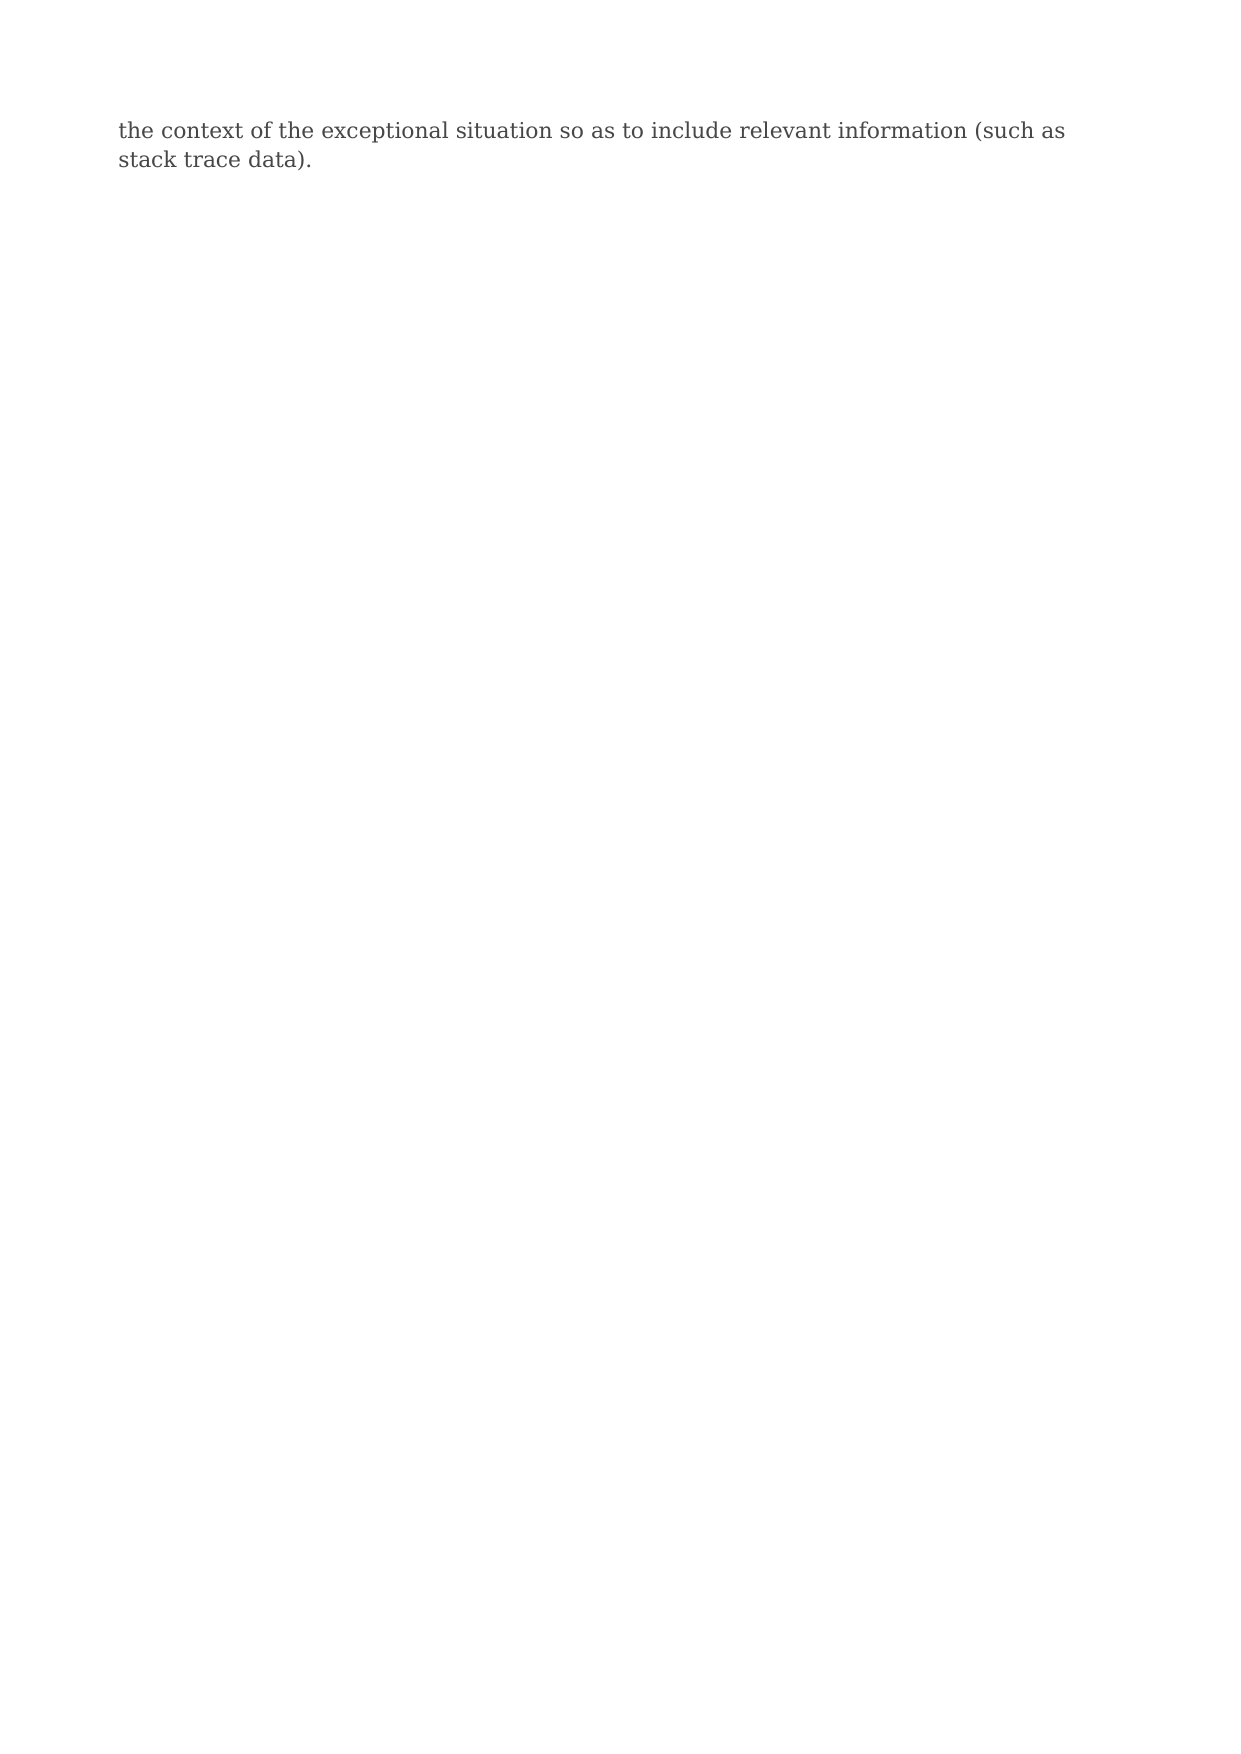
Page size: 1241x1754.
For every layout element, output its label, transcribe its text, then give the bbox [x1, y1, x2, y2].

text the context of the exceptional situation so as to include relevant information (such as stack trace data). [118, 118, 1122, 173]
